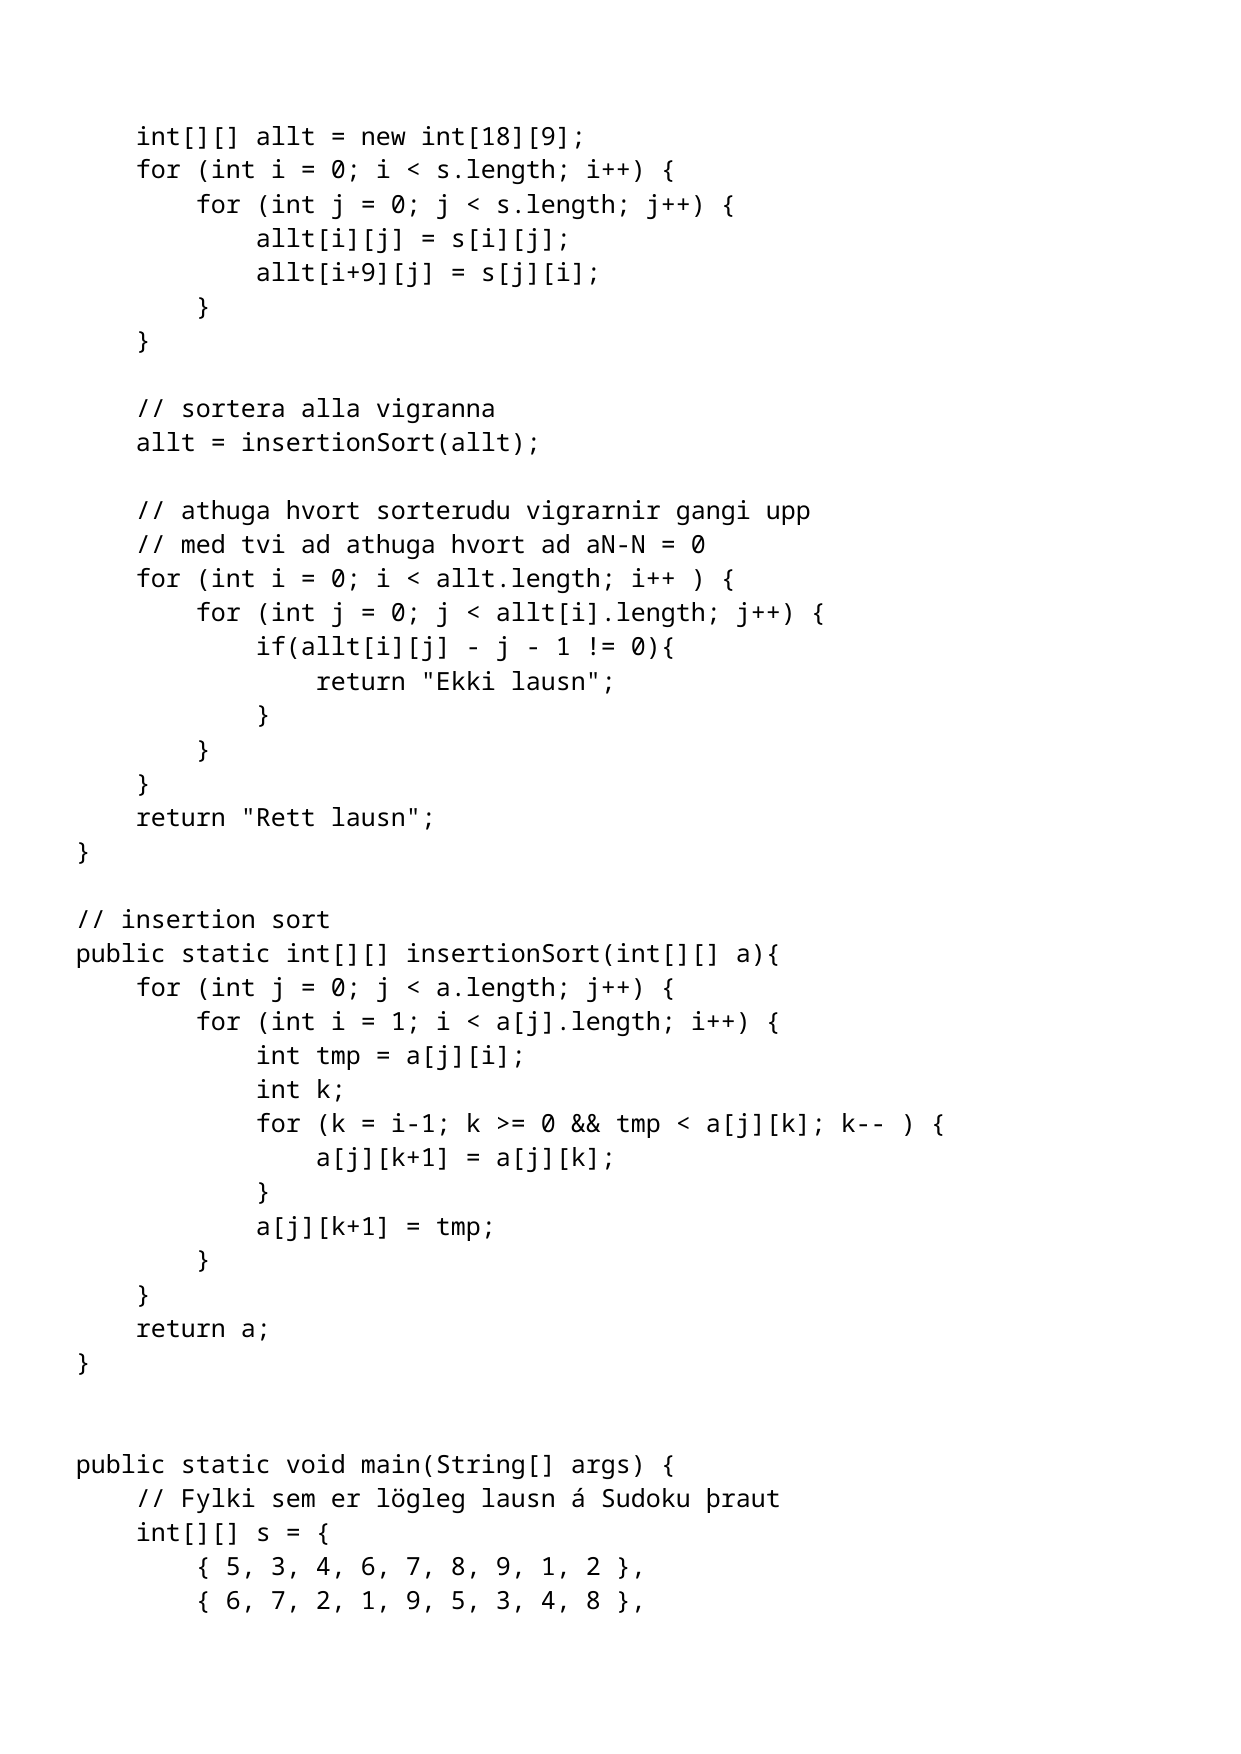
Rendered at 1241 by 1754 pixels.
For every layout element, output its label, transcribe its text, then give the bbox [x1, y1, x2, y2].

text public static int[][] insertionSort(int[][] a){ [16, 936, 1234, 970]
text return "Rett lausn"; [16, 799, 1234, 833]
text // med tvi ad athuga hvort ad aN-N = 0 [16, 527, 1234, 561]
text return a; [16, 1310, 1234, 1344]
text // insertion sort [16, 902, 1234, 936]
text { 6, 7, 2, 1, 9, 5, 3, 4, 8 }, [16, 1583, 1234, 1617]
text for (int i = 0; i < allt.length; i++ ) { [16, 561, 1234, 595]
text } [16, 1242, 1234, 1276]
text { 5, 3, 4, 6, 7, 8, 9, 1, 2 }, [16, 1549, 1234, 1583]
text } [16, 322, 1234, 357]
text } [16, 697, 1234, 731]
text for (int j = 0; j < s.length; j++) { [16, 186, 1234, 220]
text // Fylki sem er lögleg lausn á Sudoku þraut [16, 1481, 1234, 1515]
text a[j][k+1] = a[j][k]; [16, 1140, 1234, 1174]
text } [16, 833, 1234, 867]
text for (int j = 0; j < allt[i].length; j++) { [16, 595, 1234, 629]
text int[][] allt = new int[18][9]; [16, 118, 1234, 152]
text int tmp = a[j][i]; [16, 1038, 1234, 1072]
text allt = insertionSort(allt); [16, 425, 1234, 459]
text } [16, 1174, 1234, 1208]
text for (int j = 0; j < a.length; j++) { [16, 970, 1234, 1004]
text } [16, 1276, 1234, 1310]
text allt[i+9][j] = s[j][i]; [16, 254, 1234, 288]
text } [16, 765, 1234, 799]
text int k; [16, 1072, 1234, 1106]
text int[][] s = { [16, 1515, 1234, 1549]
text for (k = i-1; k >= 0 && tmp < a[j][k]; k-- ) { [16, 1106, 1234, 1140]
text } [16, 288, 1234, 322]
text } [16, 1344, 1234, 1378]
text for (int i = 0; i < s.length; i++) { [16, 152, 1234, 186]
text public static void main(String[] args) { [16, 1447, 1234, 1481]
text for (int i = 1; i < a[j].length; i++) { [16, 1004, 1234, 1038]
text allt[i][j] = s[i][j]; [16, 220, 1234, 254]
text a[j][k+1] = tmp; [16, 1208, 1234, 1242]
text // sortera alla vigranna [16, 391, 1234, 425]
text // athuga hvort sorterudu vigrarnir gangi upp [16, 493, 1234, 527]
text } [16, 731, 1234, 765]
text if(allt[i][j] - j - 1 != 0){ [16, 629, 1234, 663]
text return "Ekki lausn"; [16, 663, 1234, 697]
